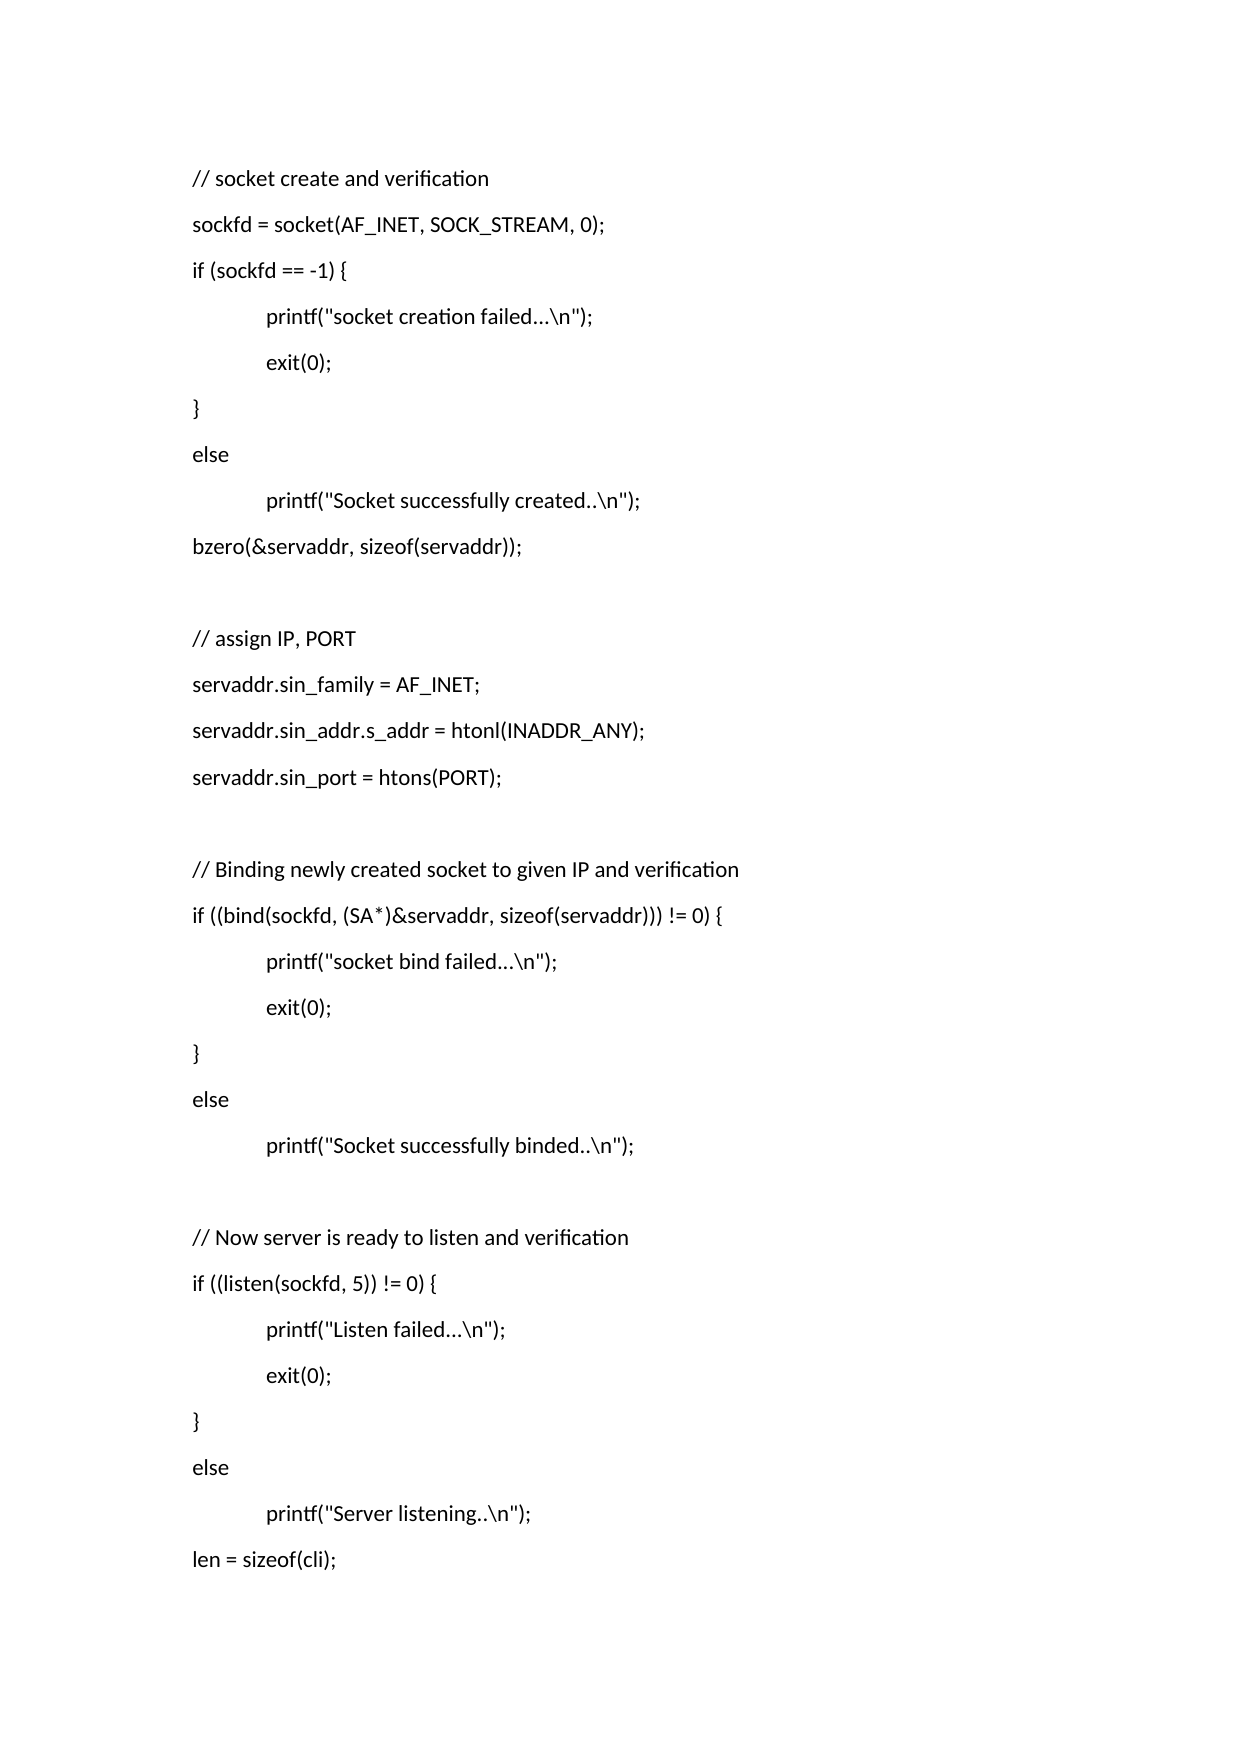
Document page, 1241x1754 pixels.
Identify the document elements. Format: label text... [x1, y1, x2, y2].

text printf("Socket successfully created..\n"); [118, 486, 1122, 514]
text printf("socket bind failed...\n"); [118, 947, 1122, 975]
text // assign IP, PORT [118, 624, 1122, 653]
text printf("Listen failed...\n"); [118, 1315, 1122, 1343]
text else [118, 1085, 1122, 1113]
text exit(0); [118, 993, 1122, 1021]
text else [118, 1453, 1122, 1481]
text if ((bind(sockfd, (SA*)&servaddr, sizeof(servaddr))) != 0) { [118, 901, 1122, 929]
text servaddr.sin_port = htons(PORT); [118, 763, 1122, 791]
text sockfd = socket(AF_INET, SOCK_STREAM, 0); [118, 210, 1122, 238]
text } [118, 1039, 1122, 1067]
text servaddr.sin_family = AF_INET; [118, 671, 1122, 699]
text exit(0); [118, 348, 1122, 376]
text exit(0); [118, 1361, 1122, 1389]
text printf("Socket successfully binded..\n"); [118, 1131, 1122, 1159]
text bzero(&servaddr, sizeof(servaddr)); [118, 532, 1122, 561]
text else [118, 440, 1122, 468]
text if (sockfd == -1) { [118, 256, 1122, 284]
text servaddr.sin_addr.s_addr = htonl(INADDR_ANY); [118, 717, 1122, 745]
text // Binding newly created socket to given IP and verification [118, 855, 1122, 883]
text } [118, 394, 1122, 422]
text len = sizeof(cli); [118, 1545, 1122, 1573]
text // socket create and verification [118, 164, 1122, 192]
text printf("Server listening..\n"); [118, 1499, 1122, 1527]
text if ((listen(sockfd, 5)) != 0) { [118, 1269, 1122, 1297]
text // Now server is ready to listen and verification [118, 1223, 1122, 1251]
text } [118, 1407, 1122, 1435]
text printf("socket creation failed...\n"); [118, 302, 1122, 330]
